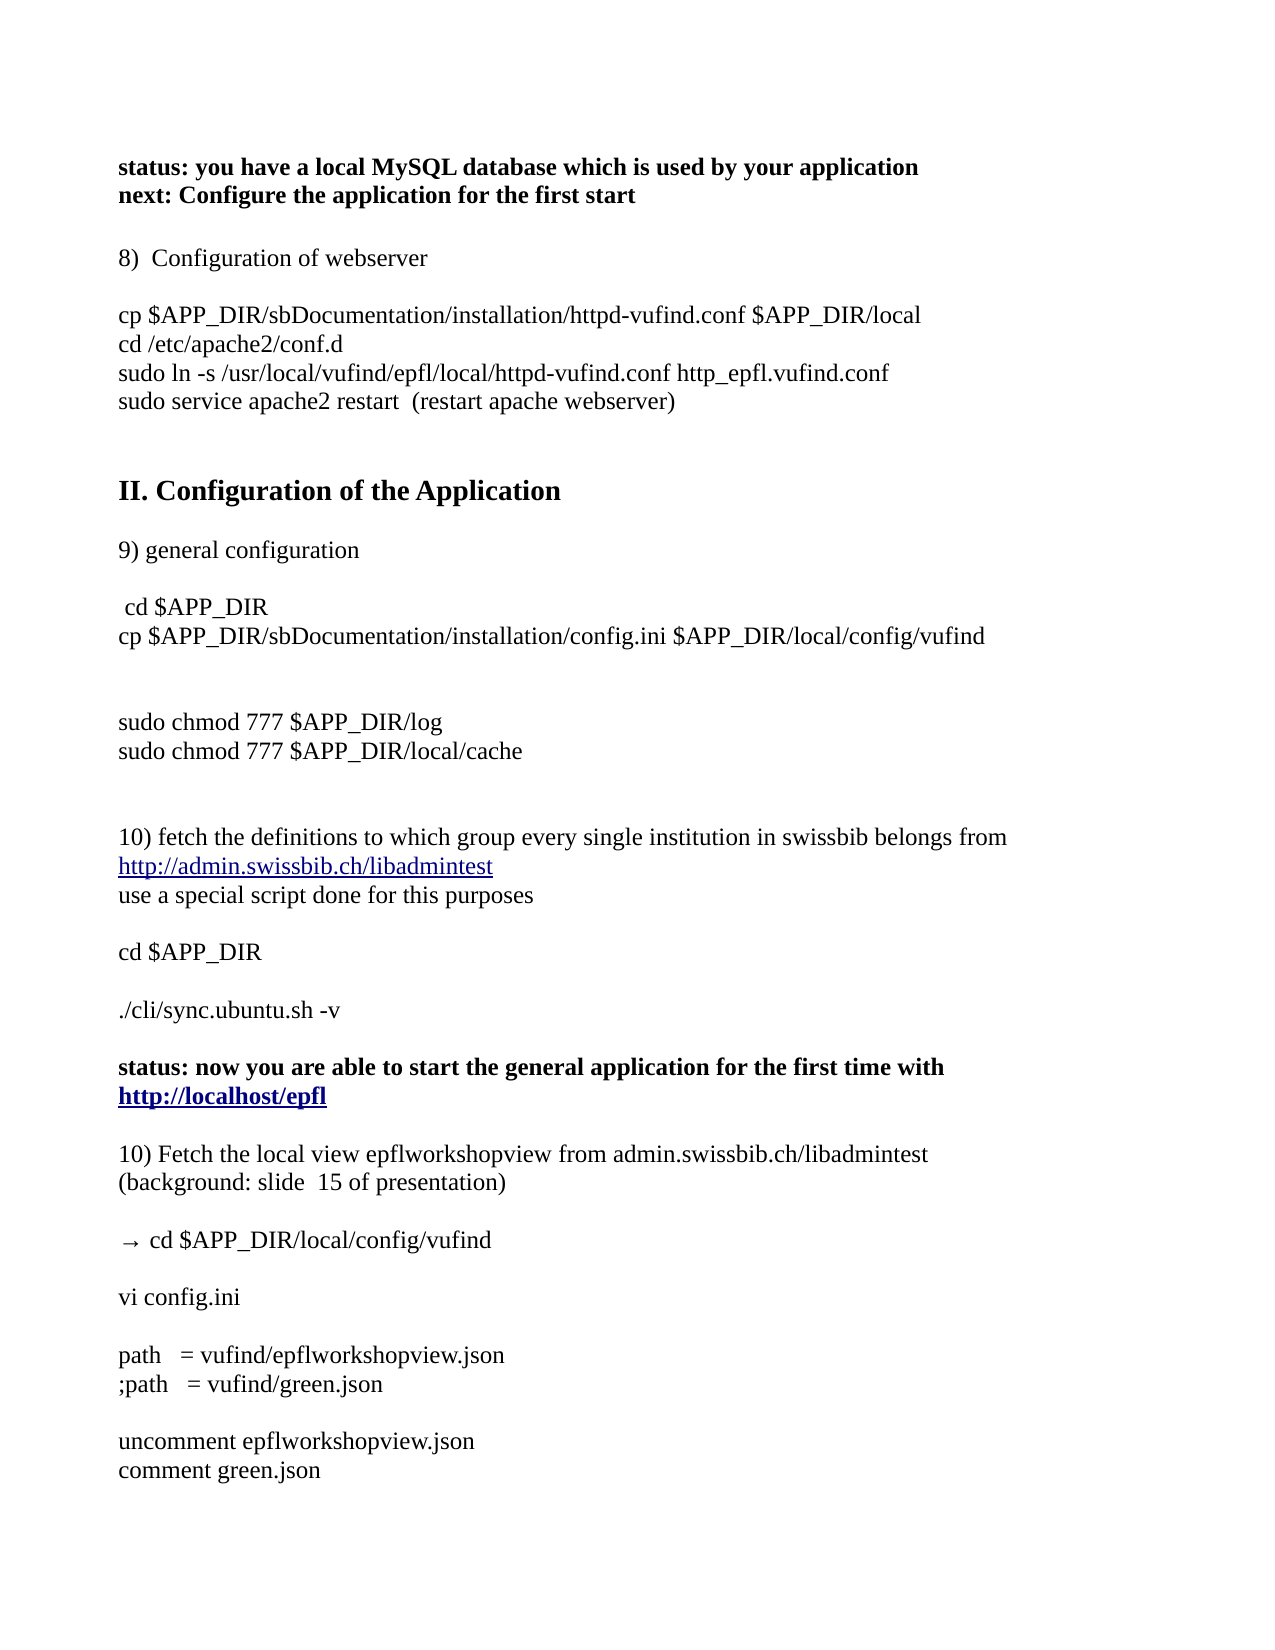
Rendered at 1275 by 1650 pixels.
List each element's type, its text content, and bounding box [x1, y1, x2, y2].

text cd /etc/apache2/conf.d sudo ln -s /usr/local/vufind/epfl/local/httpd-vufind.conf http_epfl.vufind.conf [118, 329, 1157, 386]
text cp $APP_DIR/sbDocumentation/installation/config.ini $APP_DIR/local/config/vufind sudo chmod 777 $APP_DIR/log sudo chmod 777 $APP_DIR/local/cache 10) fetch the definitions to which group every single institution in swissbib belongs from http://admin.swissbib.ch/libadmintest use a special script done for this purposes cd $APP_DIR ./cli/sync.ubuntu.sh -v status: now you are able to start the general application for the first time with http://localhost/epfl 10) Fetch the local view epflworkshopview from admin.swissbib.ch/libadmintest (background: slide 15 of presentation) → cd $APP_DIR/local/config/vufind vi config.ini path = vufind/epflworkshopview.json [118, 621, 1157, 1369]
text ;path = vufind/green.json uncomment epflworkshopview.json comment green.json [118, 1369, 1157, 1512]
text sudo service apache2 restart (restart apache webserver) II. Configuration of the Application 9) general configuration [118, 386, 1157, 564]
text status: you have a local MySQL database which is used by your application next: Configure the application for the first start 8) Configuration of webserver cp $APP_DIR/sbDocumentation/installation/httpd-vufind.conf $APP_DIR/local [118, 118, 1157, 329]
text cd $APP_DIR [118, 592, 1157, 621]
